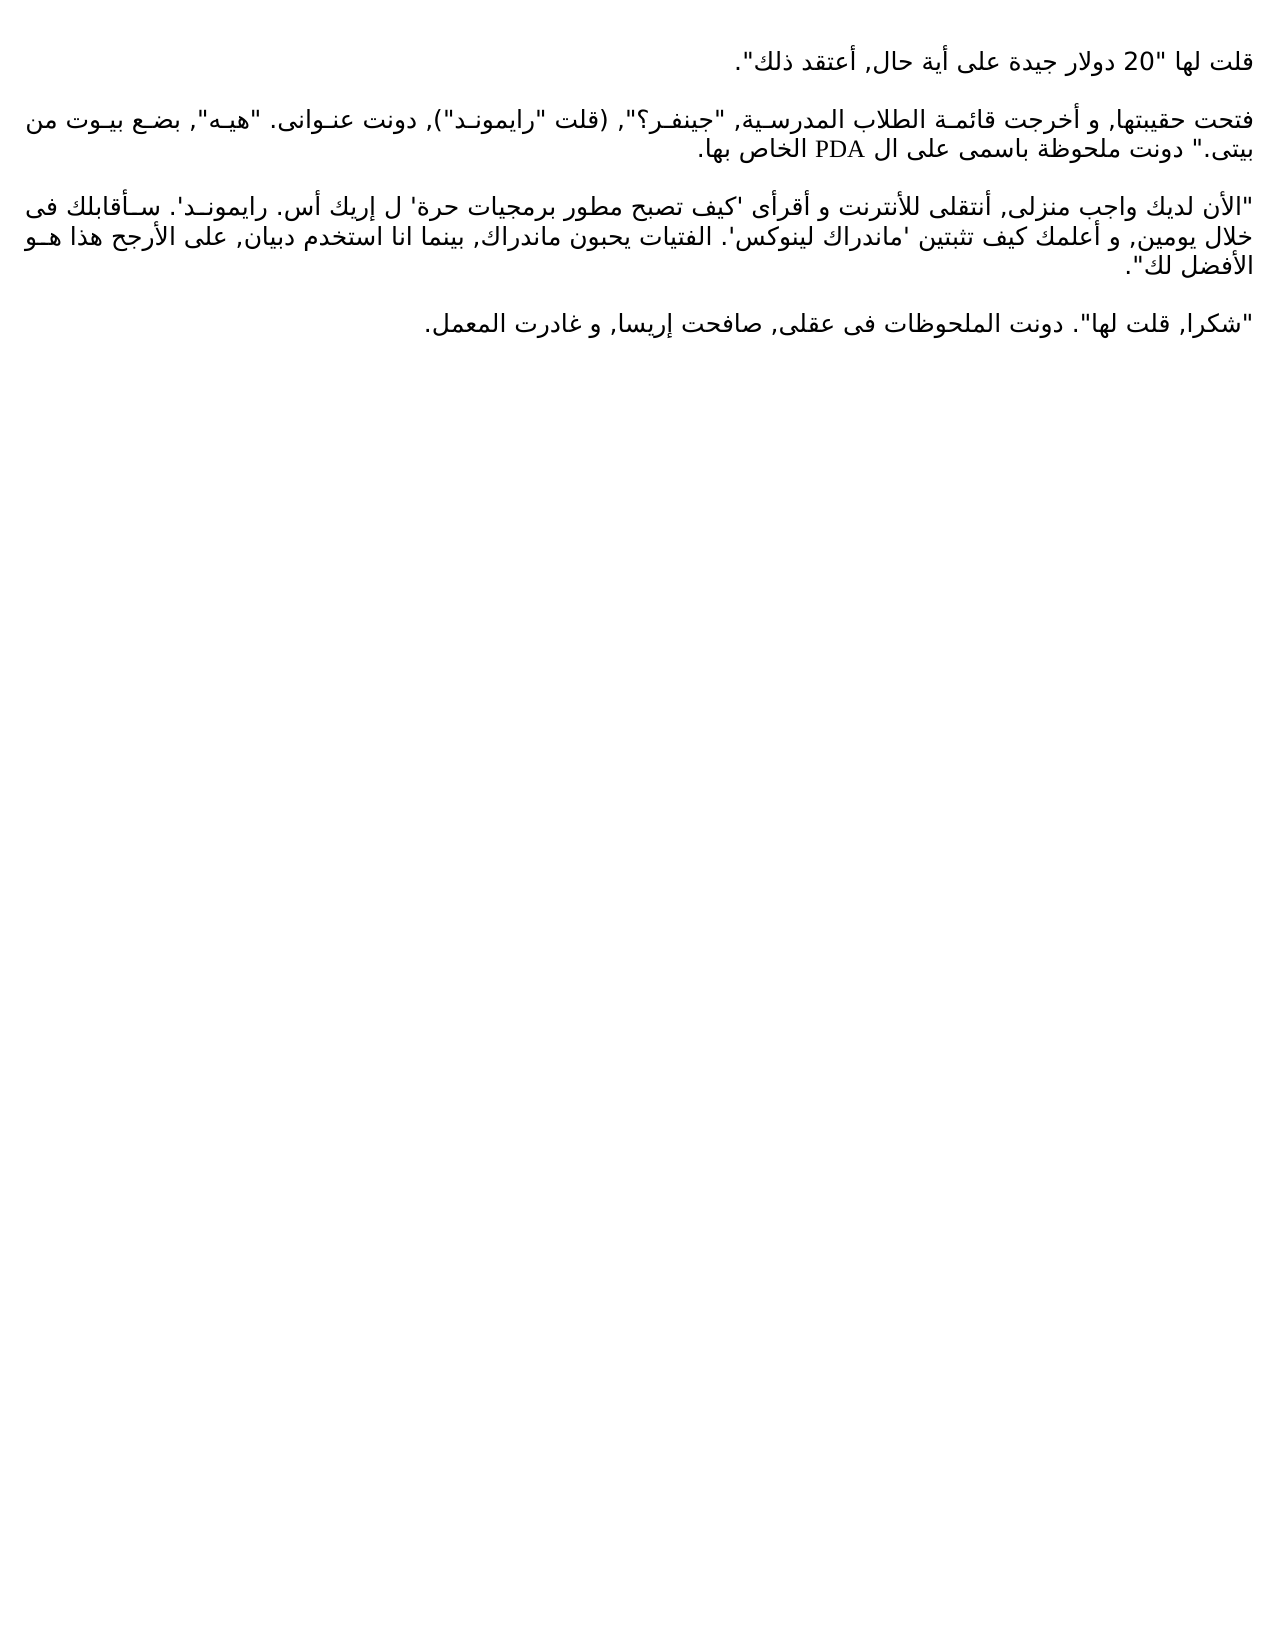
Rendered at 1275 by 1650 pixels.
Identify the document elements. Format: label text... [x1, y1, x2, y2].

text فتحت حقيبتها, و أخرجت قائمة الطلاب المدرسية, "جينفر؟", (قلت "رايموند"), دونت عنوانى. "هيه", بضع بيوت من بيتى." دونت ملحوظة باسمى على ال PDA الخاص بها. [25, 105, 1254, 164]
text قلت لها "20 دولار جيدة على أية حال, أعتقد ذلك". [25, 47, 1254, 77]
text "الأن لديك واجب منزلى, أنتقلى للأنترنت و أقرأى 'كيف تصبح مطور برمجيات حرة' ل إريك أس. رايموند'. سأقابلك فى خلال يومين, و أعلمك كيف تثبتين 'ماندراك لينوكس'. الفتيات يحبون ماندراك, بينما انا استخدم دبيان, على الأرجح هذا هو الأفضل لك". [25, 193, 1254, 280]
text "شكرا, قلت لها". دونت الملحوظات فى عقلى, صافحت إريسا, و غادرت المعمل. [25, 309, 1254, 338]
